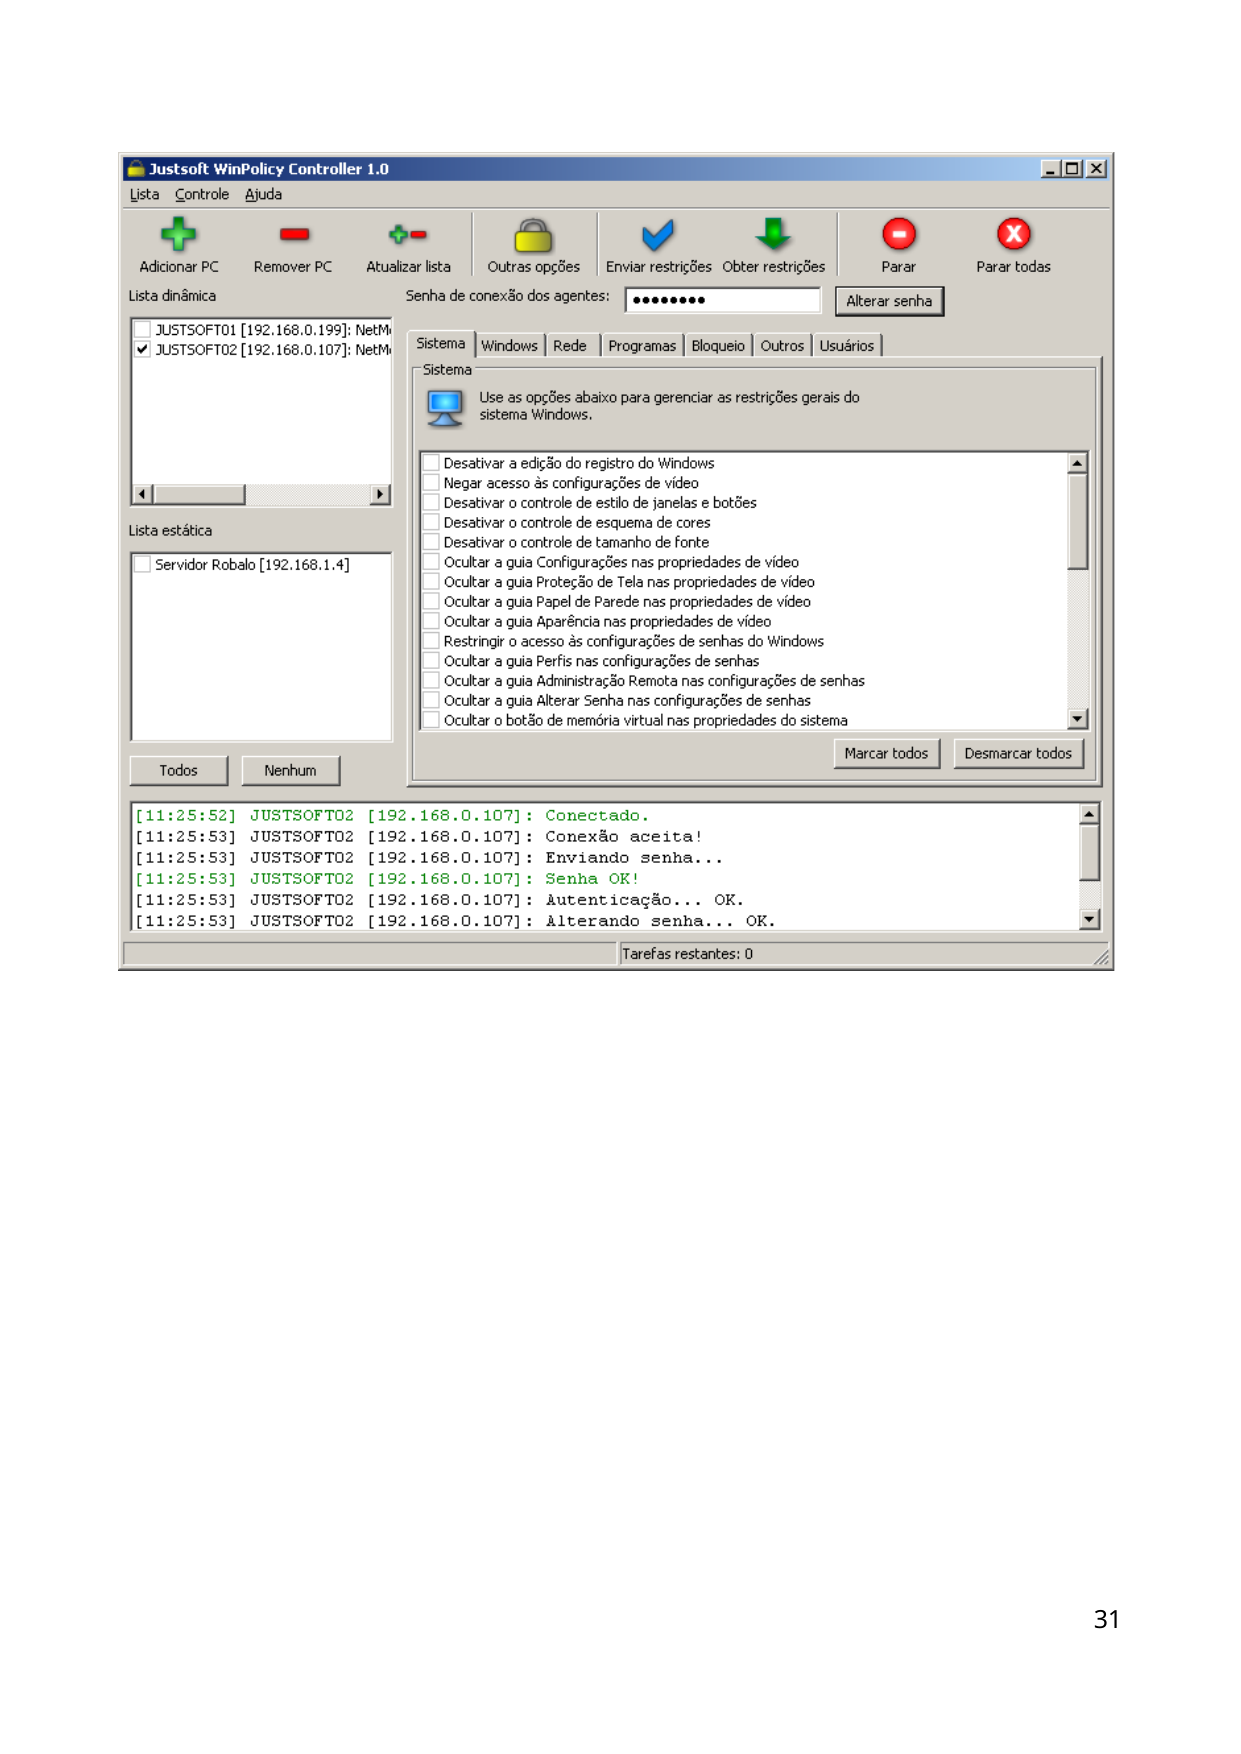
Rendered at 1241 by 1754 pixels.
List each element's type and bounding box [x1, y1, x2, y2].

picture [118, 152, 1115, 971]
